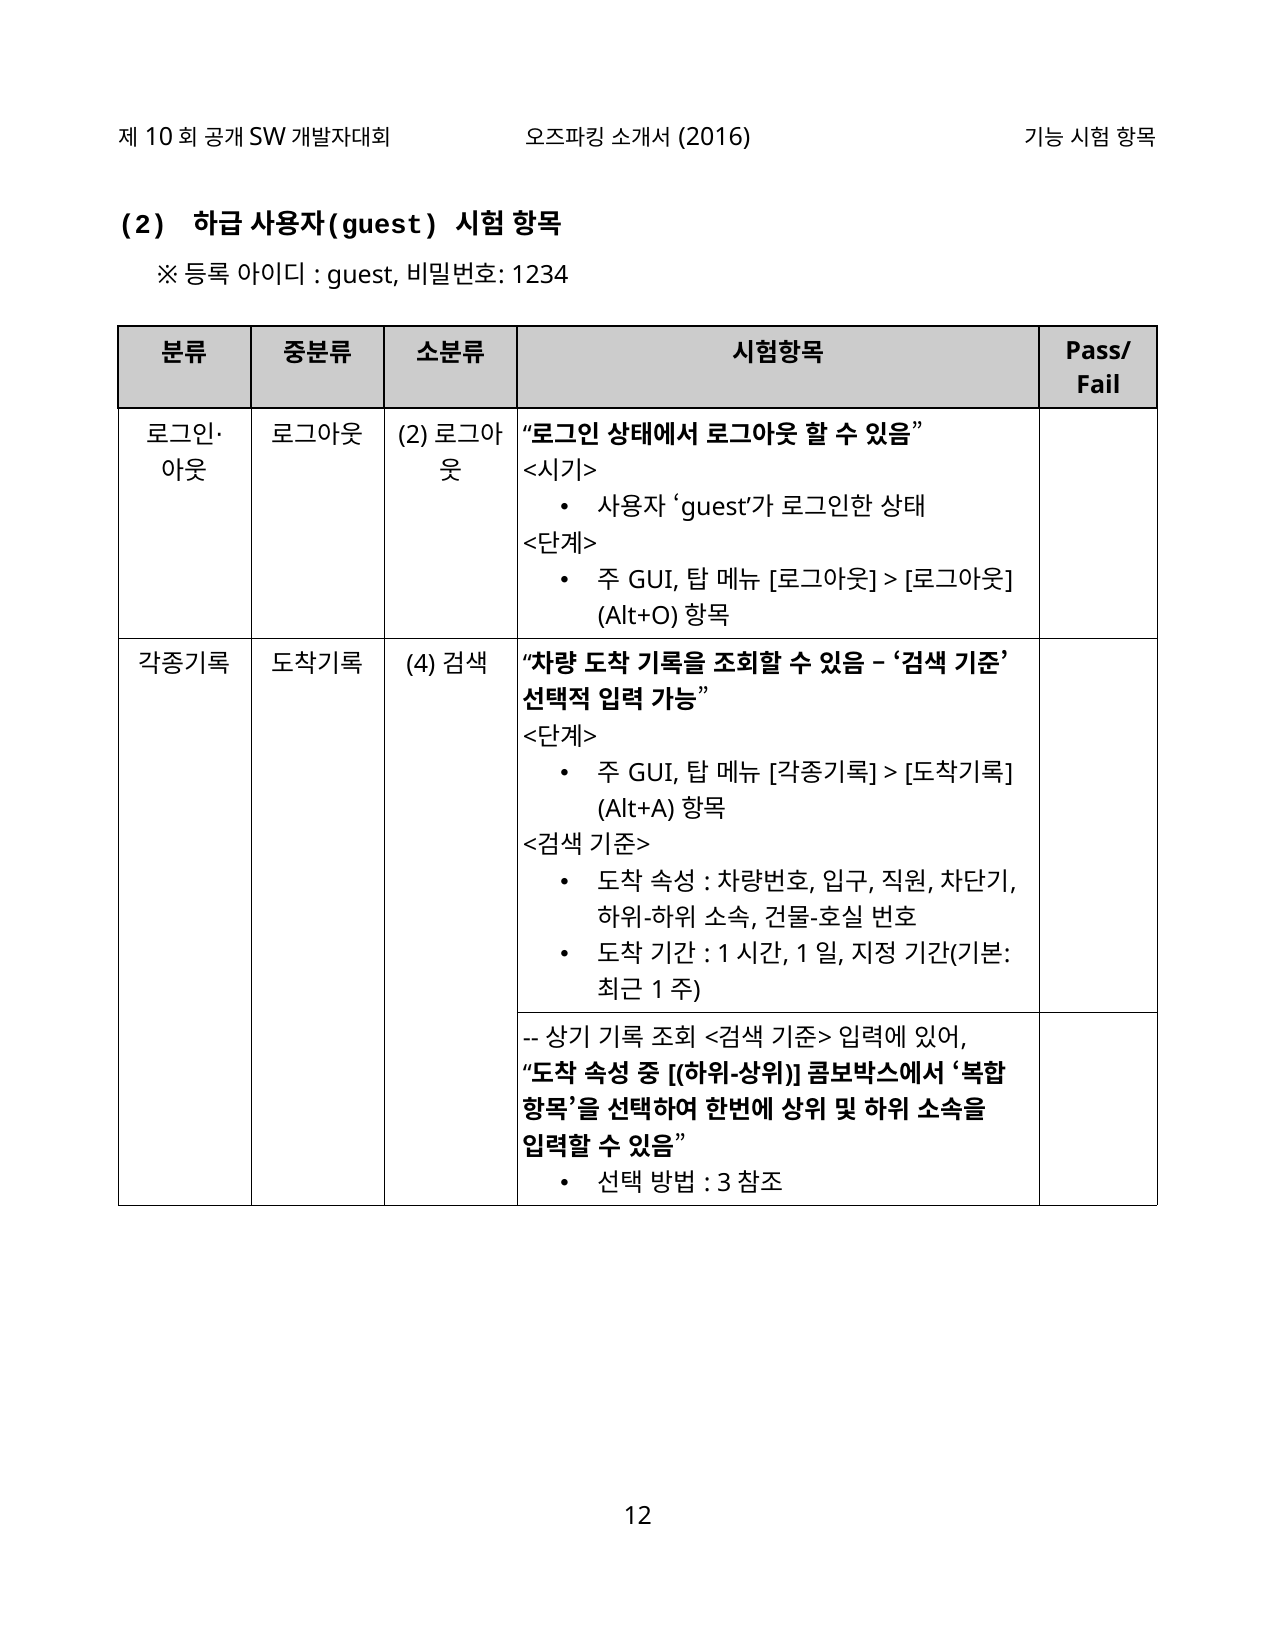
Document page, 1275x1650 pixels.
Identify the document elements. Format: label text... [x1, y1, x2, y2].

table_header 중분류 [252, 327, 383, 407]
table_cell 각종기록 [119, 639, 251, 1204]
subtitle 하급 사용자(guest) 시험 항목 [118, 202, 1157, 242]
table_cell “로그인 상태에서 로그아웃 할 수 있음” <시기> 사용자 ‘guest’가 로그인한 상태 <단계> 주 GUI, 탑 메뉴 [로그아웃] > [로그아웃](Alt+O) 항목 [518, 409, 1039, 638]
table_cell [1040, 409, 1157, 638]
table_header 시험항목 [518, 327, 1038, 407]
table_header 분류 [119, 327, 250, 407]
table_cell [1040, 639, 1157, 1012]
table_cell 로그인⋅ 아웃 [119, 409, 251, 638]
text ※ 등록 아이디 : guest, 비밀번호: 1234 [118, 254, 1157, 291]
table_cell (4) 검색 [385, 639, 517, 1204]
table_header Pass/Fail [1040, 327, 1156, 407]
table_cell -- 상기 기록 조회 <검색 기준> 입력에 있어, “도착 속성 중 [(하위-상위)] 콤보박스에서 ‘복합 항목’을 선택하여 한번에 상위 및 하위 소속을 입력할 수 있음” 선택 방법 : 그리기 3 참조 [518, 1013, 1039, 1204]
table_cell “차량 도착 기록을 조회할 수 있음 – ‘검색 기준’ 선택적 입력 가능” <단계> 주 GUI, 탑 메뉴 [각종기록] > [도착기록](Alt+A) 항목 <검색 기준> 도착 속성 : 차량번호, 입구, 직원, 차단기, 하위-하위 소속, 건물-호실 번호 도착 기간 : 1시간, 1일, 지정 기간(기본: 최근 1주) [518, 639, 1039, 1012]
table_cell (2) 로그아웃 [385, 409, 517, 638]
table_cell 로그아웃 [252, 409, 384, 638]
table_cell [1040, 1013, 1157, 1204]
table_header 소분류 [385, 327, 516, 407]
table_cell 도착기록 [252, 639, 384, 1204]
